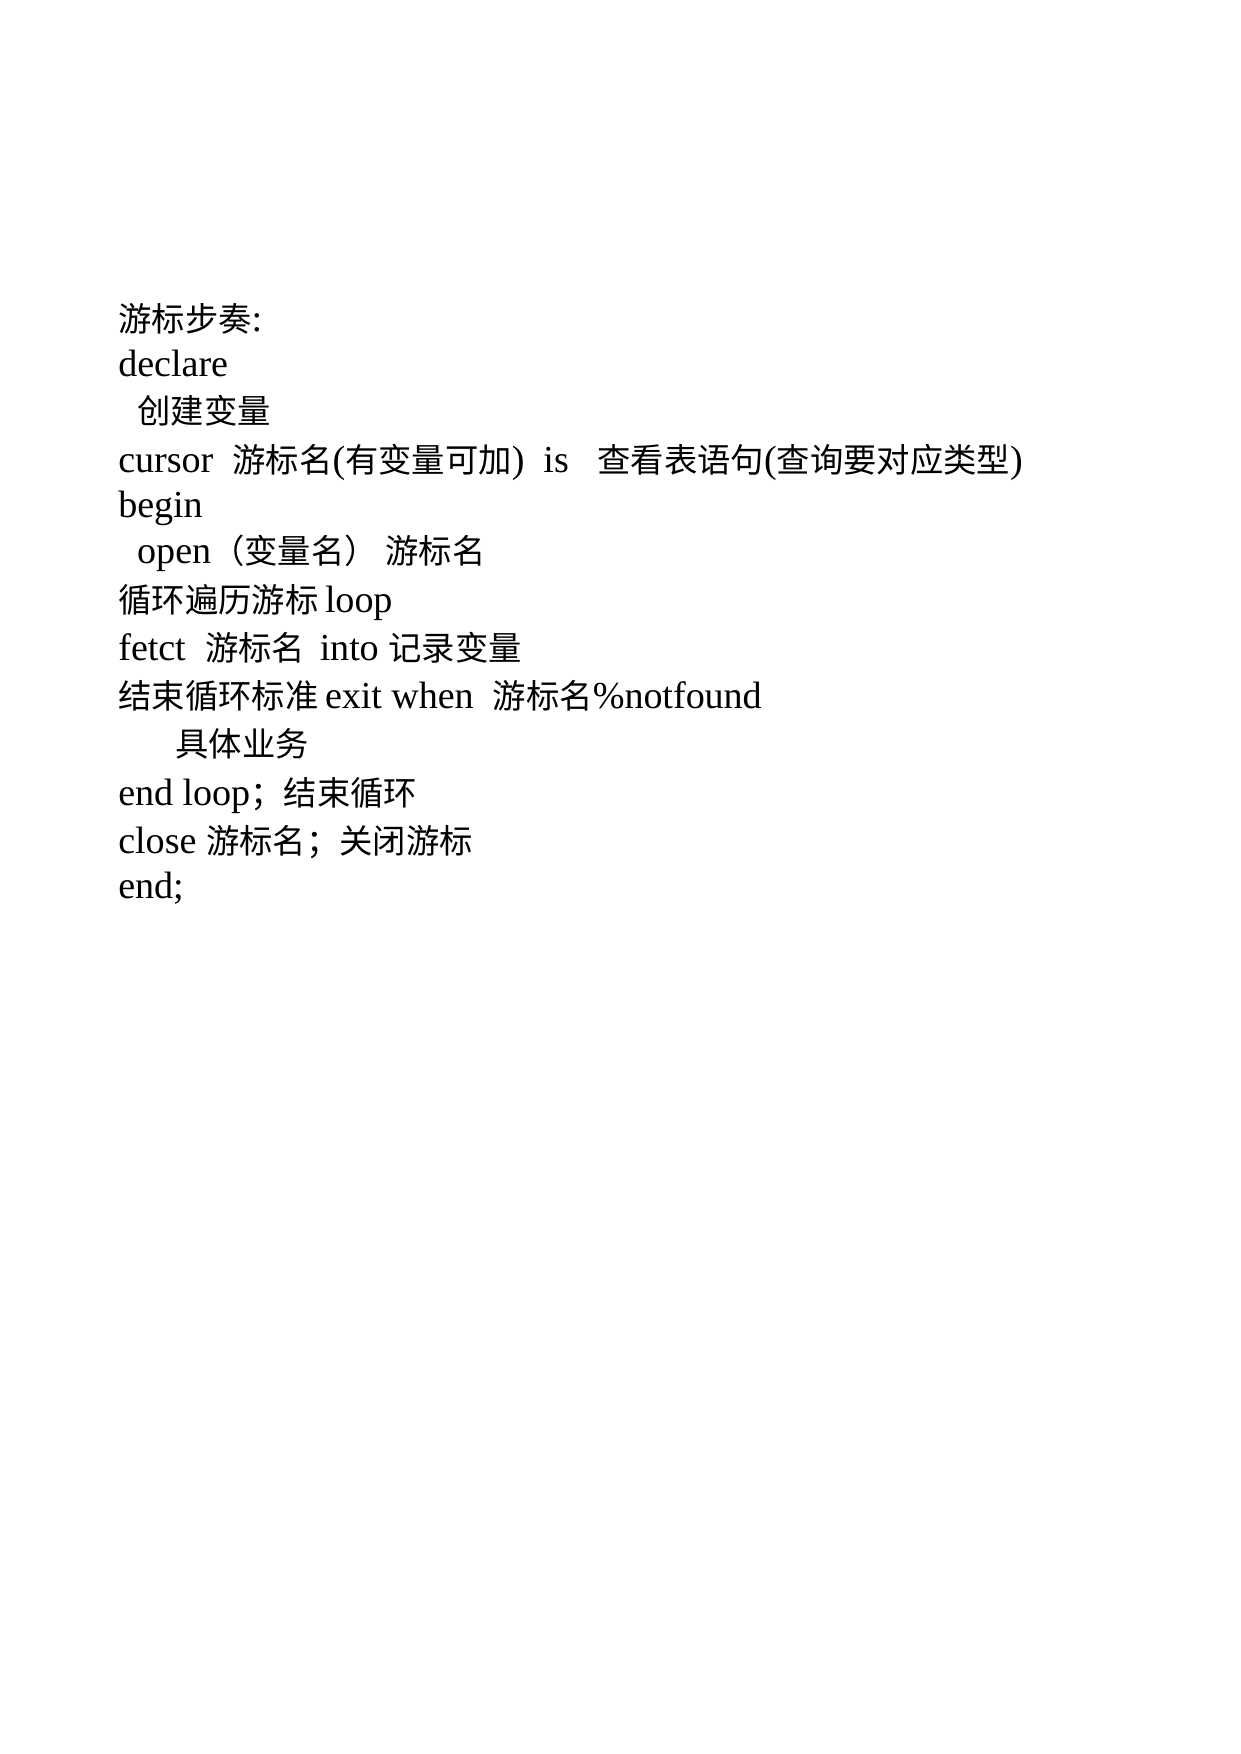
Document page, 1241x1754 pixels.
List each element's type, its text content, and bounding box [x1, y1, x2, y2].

text 循环遍历游标loop [118, 573, 1122, 622]
text 结束循环标准exit when 游标名%notfound [118, 670, 1122, 718]
text close 游标名；关闭游标 [118, 815, 1122, 863]
text cursor 游标名(有变量可加) is 查看表语句(查询要对应类型) [118, 433, 1122, 482]
text end loop；结束循环 [118, 766, 1122, 815]
text open（变量名） 游标名 [118, 525, 1122, 573]
text 具体业务 [118, 718, 1122, 766]
text end; [118, 863, 1122, 907]
text fetct 游标名 into 记录变量 [118, 622, 1122, 670]
text 游标步奏: [118, 293, 1122, 341]
text 创建变量 [118, 385, 1122, 433]
text declare [118, 341, 1122, 385]
text begin [118, 482, 1122, 525]
